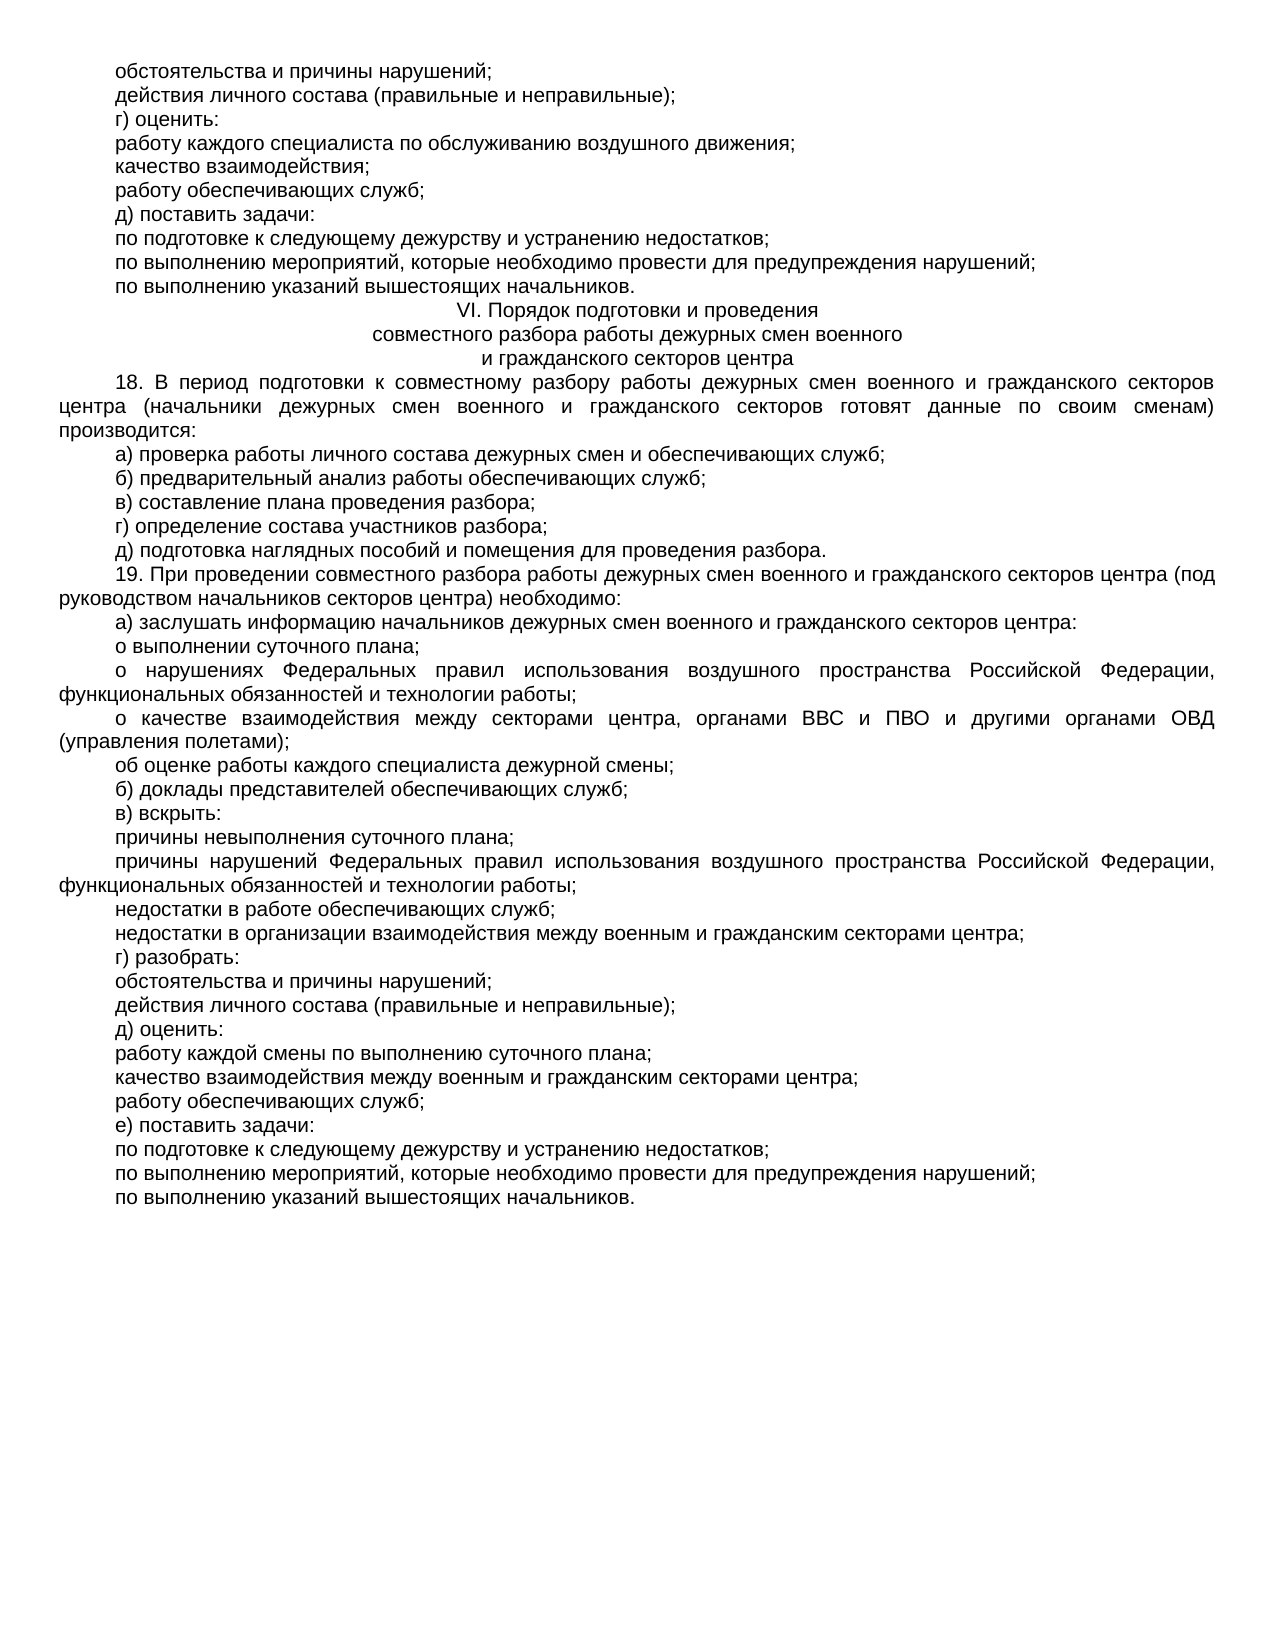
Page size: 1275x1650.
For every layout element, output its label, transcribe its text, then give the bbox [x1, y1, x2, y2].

text по подготовке к следующему дежурству и устранению недостатков; [58, 226, 1216, 250]
text причины невыполнения суточного плана; [58, 825, 1216, 849]
text по подготовке к следующему дежурству и устранению недостатков; [58, 1137, 1216, 1161]
text VI. Порядок подготовки и проведения [58, 298, 1216, 322]
text работу обеспечивающих служб; [58, 1089, 1216, 1113]
text по выполнению указаний вышестоящих начальников. [58, 274, 1216, 298]
text а) проверка работы личного состава дежурных смен и обеспечивающих служб; [58, 442, 1216, 466]
text работу обеспечивающих служб; [58, 178, 1216, 202]
text об оценке работы каждого специалиста дежурной смены; [58, 753, 1216, 777]
text д) оценить: [58, 1017, 1216, 1041]
text д) поставить задачи: [58, 202, 1216, 226]
text по выполнению мероприятий, которые необходимо провести для предупреждения нарушений; [58, 250, 1216, 274]
text б) предварительный анализ работы обеспечивающих служб; [58, 466, 1216, 490]
text действия личного состава (правильные и неправильные); [58, 82, 1216, 106]
text недостатки в работе обеспечивающих служб; [58, 897, 1216, 921]
text е) поставить задачи: [58, 1113, 1216, 1137]
text качество взаимодействия между военным и гражданским секторами центра; [58, 1065, 1216, 1089]
text причины нарушений Федеральных правил использования воздушного пространства Российской Федерации, функциональных обязанностей и технологии работы; [58, 849, 1216, 897]
text по выполнению мероприятий, которые необходимо провести для предупреждения нарушений; [58, 1161, 1216, 1184]
text работу каждого специалиста по обслуживанию воздушного движения; [58, 130, 1216, 154]
text г) определение состава участников разбора; [58, 514, 1216, 538]
text совместного разбора работы дежурных смен военного [58, 322, 1216, 346]
text в) вскрыть: [58, 801, 1216, 825]
text г) оценить: [58, 106, 1216, 130]
text обстоятельства и причины нарушений; [58, 58, 1216, 82]
text д) подготовка наглядных пособий и помещения для проведения разбора. [58, 538, 1216, 562]
text 19. При проведении совместного разбора работы дежурных смен военного и гражданского секторов центра (под руководством начальников секторов центра) необходимо: [58, 562, 1216, 609]
text а) заслушать информацию начальников дежурных смен военного и гражданского секторов центра: [58, 609, 1216, 633]
text о выполнении суточного плана; [58, 633, 1216, 657]
text в) составление плана проведения разбора; [58, 490, 1216, 514]
text по выполнению указаний вышестоящих начальников. [58, 1184, 1216, 1208]
text 18. В период подготовки к совместному разбору работы дежурных смен военного и гражданского секторов центра (начальники дежурных смен военного и гражданского секторов готовят данные по своим сменам) производится: [58, 370, 1216, 442]
text и гражданского секторов центра [58, 346, 1216, 370]
text недостатки в организации взаимодействия между военным и гражданским секторами центра; [58, 921, 1216, 945]
text б) доклады представителей обеспечивающих служб; [58, 777, 1216, 801]
text о качестве взаимодействия между секторами центра, органами ВВС и ПВО и другими органами ОВД (управления полетами); [58, 705, 1216, 753]
text обстоятельства и причины нарушений; [58, 969, 1216, 993]
text действия личного состава (правильные и неправильные); [58, 993, 1216, 1017]
text о нарушениях Федеральных правил использования воздушного пространства Российской Федерации, функциональных обязанностей и технологии работы; [58, 657, 1216, 705]
text г) разобрать: [58, 945, 1216, 969]
text качество взаимодействия; [58, 154, 1216, 178]
text работу каждой смены по выполнению суточного плана; [58, 1041, 1216, 1065]
